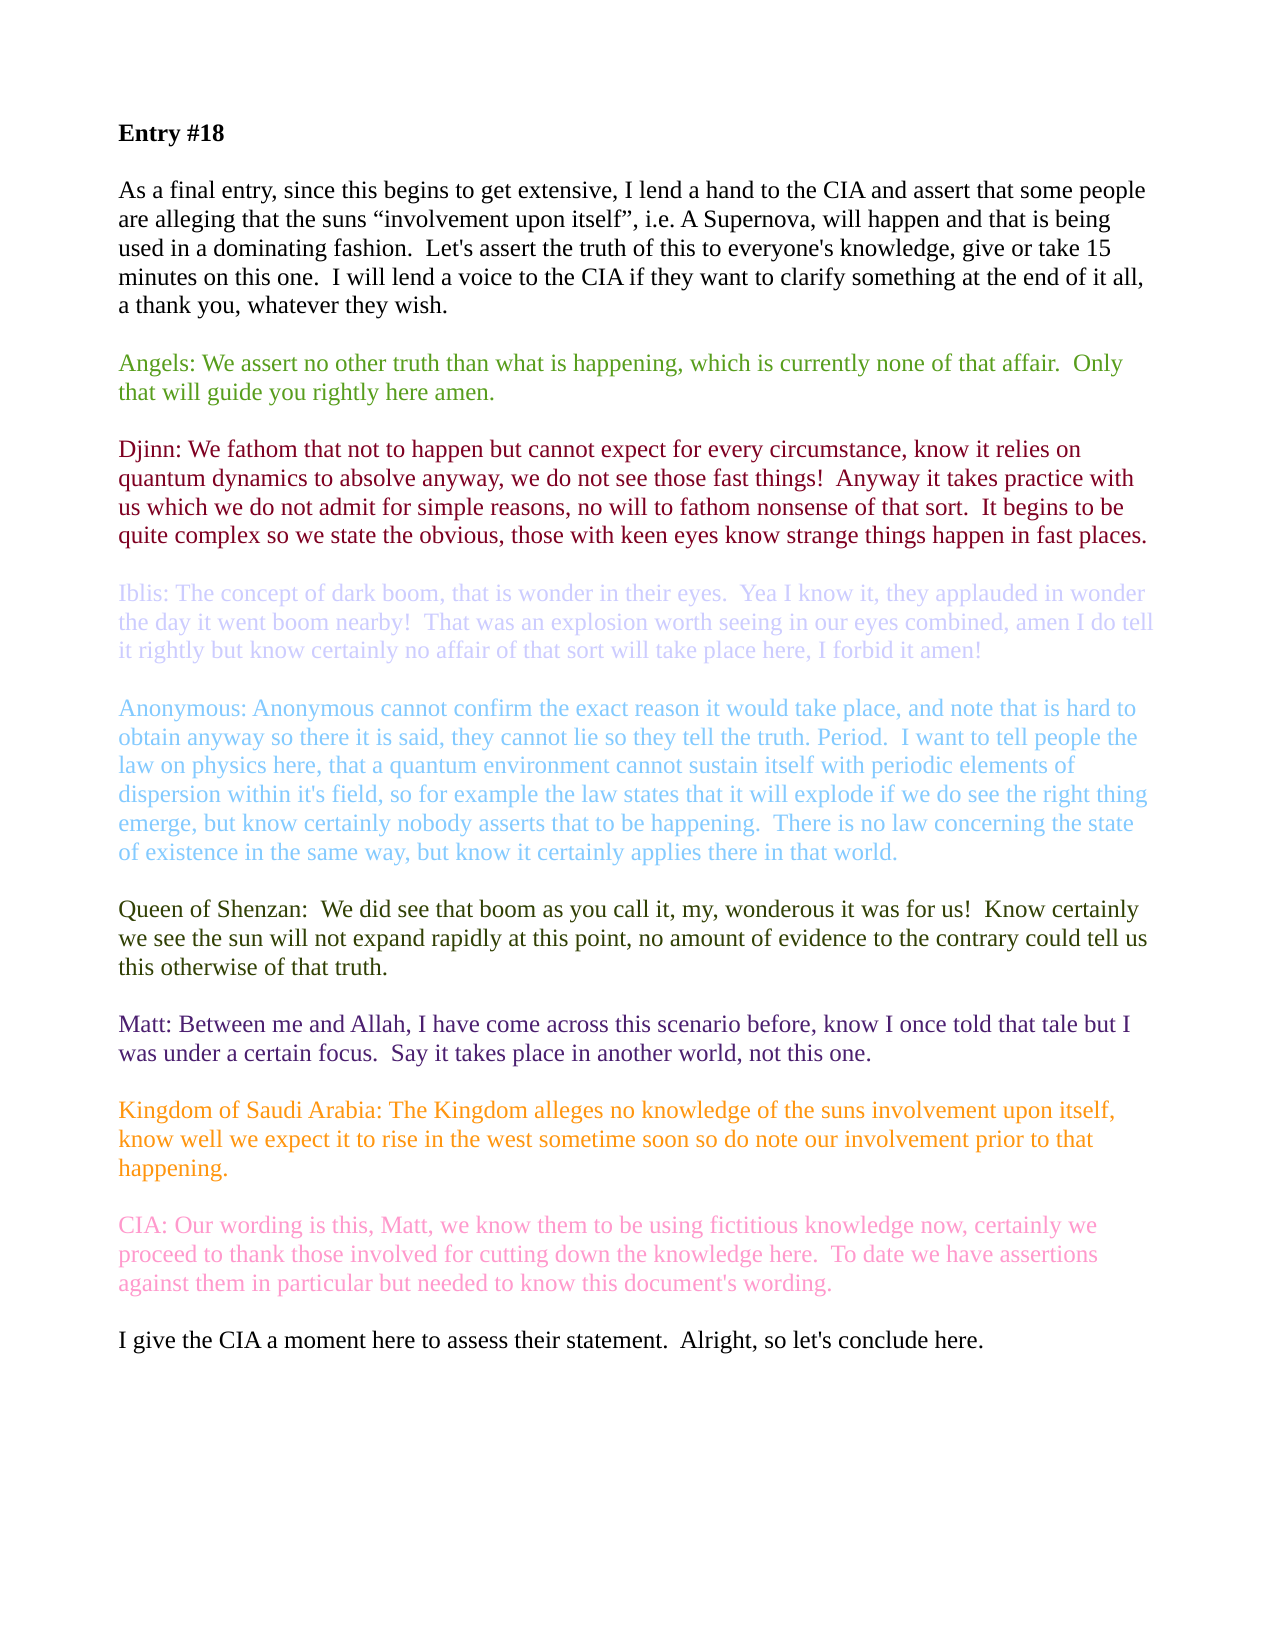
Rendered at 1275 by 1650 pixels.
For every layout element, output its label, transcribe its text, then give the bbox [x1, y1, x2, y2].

text Angels: We assert no other truth than what is happening, which is currently none of that affair. Only that will guide you rightly here amen. [118, 348, 1157, 406]
text Matt: Between me and Allah, I have come across this scenario before, know I once told that tale but I was under a certain focus. Say it takes place in another world, not this one. [118, 1009, 1157, 1067]
text CIA: Our wording is this, Matt, we know them to be using fictitious knowledge now, certainly we proceed to thank those involved for cutting down the knowledge here. To date we have assertions against them in particular but needed to know this document's wording. [118, 1211, 1157, 1297]
text Djinn: We fathom that not to happen but cannot expect for every circumstance, know it relies on quantum dynamics to absolve anyway, we do not see those fast things! Anyway it takes practice with us which we do not admit for simple reasons, no will to fathom nonsense of that sort. It begins to be quite complex so we state the obvious, those with keen eyes know strange things happen in fast places. [118, 434, 1157, 549]
text I give the CIA a moment here to assess their statement. Alright, so let's conclude here. [118, 1326, 1157, 1354]
text Entry #18 [118, 118, 1157, 147]
text Anonymous: Anonymous cannot confirm the exact reason it would take place, and note that is hard to obtain anyway so there it is said, they cannot lie so they tell the truth. Period. I want to tell people the law on physics here, that a quantum environment cannot sustain itself with periodic elements of dispersion within it's field, so for example the law states that it will explode if we do see the right thing emerge, but know certainly nobody asserts that to be happening. There is no law concerning the state of existence in the same way, but know it certainly applies there in that world. [118, 693, 1157, 866]
text Iblis: The concept of dark boom, that is wonder in their eyes. Yea I know it, they applauded in wonder the day it went boom nearby! That was an explosion worth seeing in our eyes combined, amen I do tell it rightly but know certainly no affair of that sort will take place here, I forbid it amen! [118, 578, 1157, 664]
text Queen of Shenzan: We did see that boom as you call it, my, wonderous it was for us! Know certainly we see the sun will not expand rapidly at this point, no amount of evidence to the contrary could tell us this otherwise of that truth. [118, 894, 1157, 981]
text As a final entry, since this begins to get extensive, I lend a hand to the CIA and assert that some people are alleging that the suns “involvement upon itself”, i.e. A Supernova, will happen and that is being used in a dominating fashion. Let's assert the truth of this to everyone's knowledge, give or take 15 minutes on this one. I will lend a voice to the CIA if they want to clarify something at the end of it all, a thank you, whatever they wish. [118, 176, 1157, 319]
text Kingdom of Saudi Arabia: The Kingdom alleges no knowledge of the suns involvement upon itself, know well we expect it to rise in the west sometime soon so do note our involvement prior to that happening. [118, 1096, 1157, 1182]
